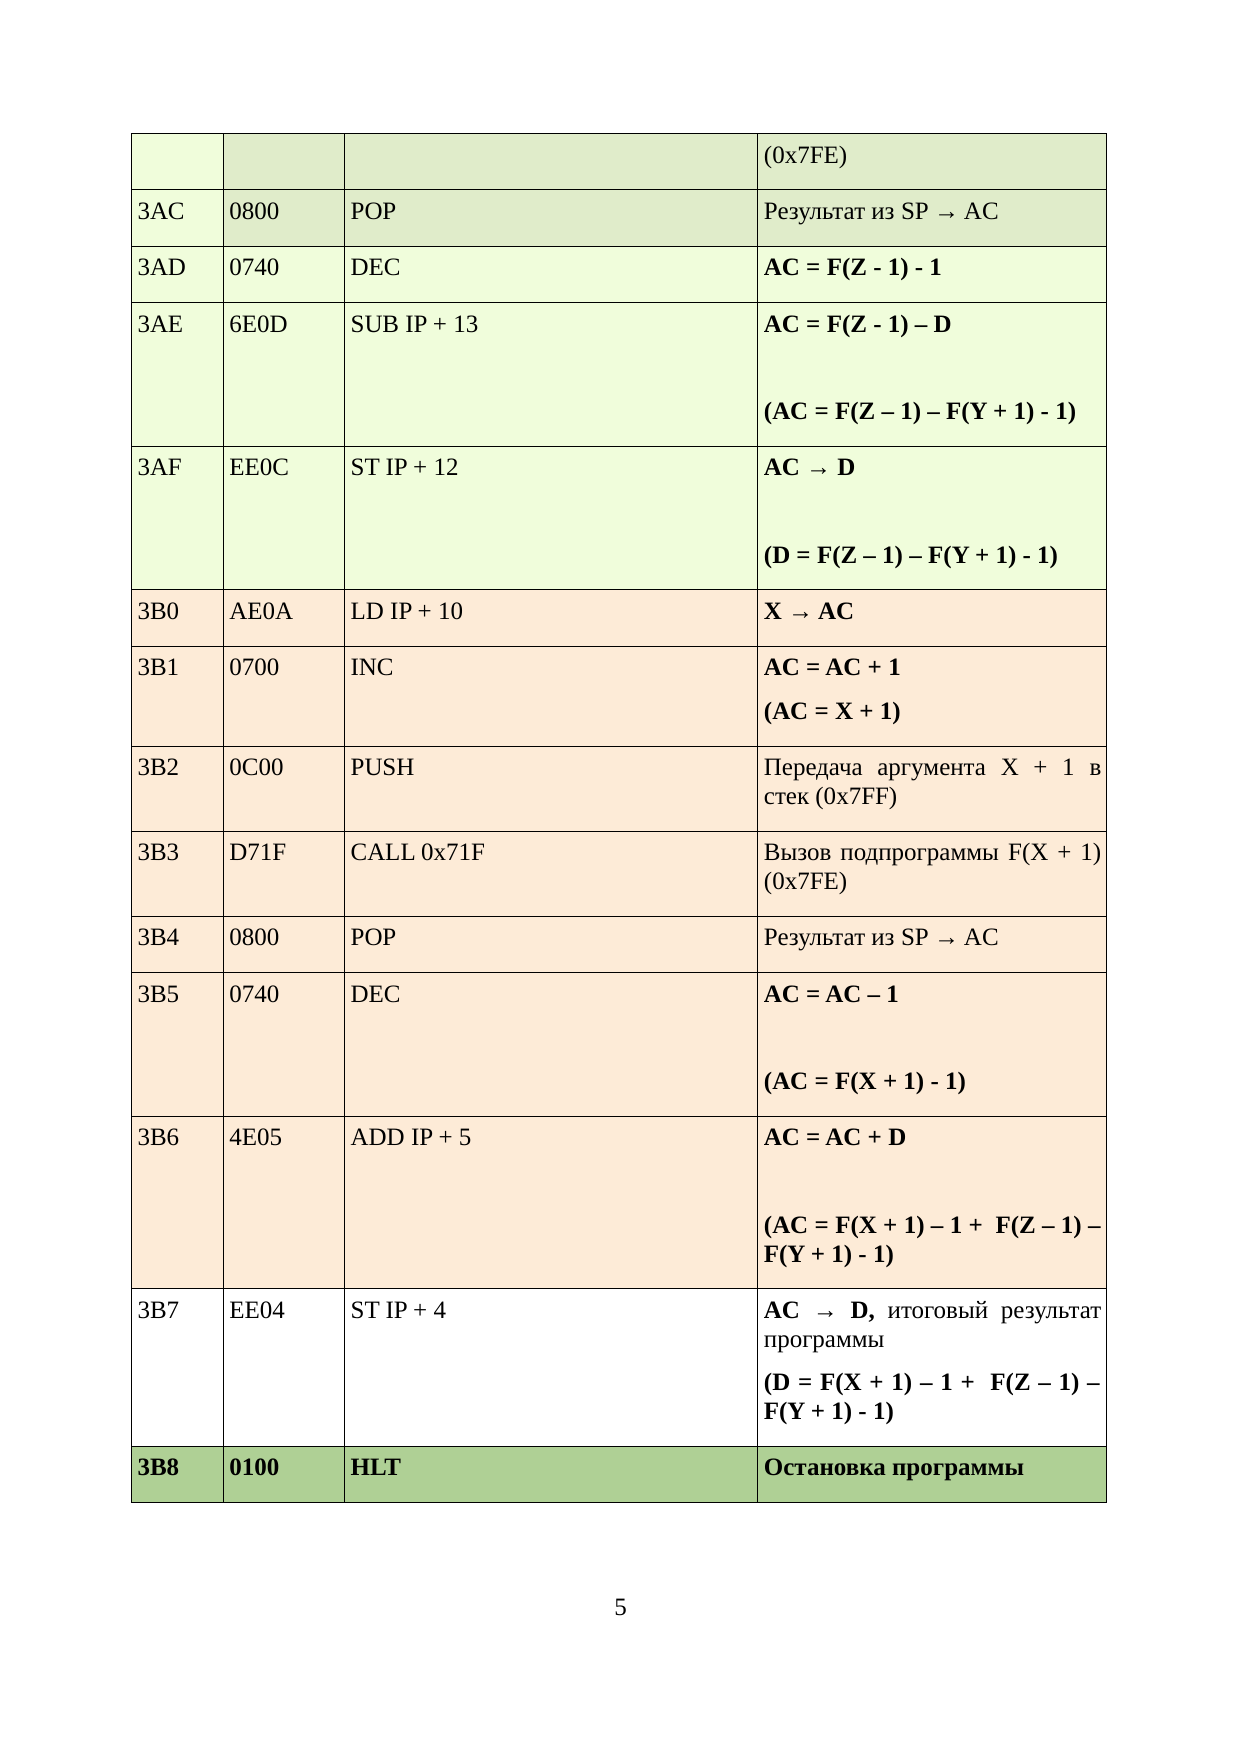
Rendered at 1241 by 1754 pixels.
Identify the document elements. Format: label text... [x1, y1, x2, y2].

table_cell INC [345, 647, 757, 746]
table_cell 3AD [132, 247, 223, 302]
table_cell 3B0 [132, 590, 223, 646]
table_cell 3B1 [132, 647, 223, 746]
table_cell AC → D (D = F(Z – 1) – F(Y + 1) - 1) [758, 447, 1106, 589]
table_cell AC = F(Z - 1) – D (AC = F(Z – 1) – F(Y + 1) - 1) [758, 303, 1106, 446]
table_cell 3AE [132, 303, 223, 446]
table_cell Вызов подпрограммы F(X + 1) (0x7FE) [758, 832, 1106, 916]
table_cell 3B2 [132, 747, 223, 831]
table_cell HLT [345, 1447, 757, 1502]
table_cell 3B7 [132, 1289, 223, 1446]
table_cell 0C00 [224, 747, 344, 831]
table_cell AC = F(Z - 1) - 1 [758, 247, 1106, 302]
table_cell 0800 [224, 917, 344, 972]
table_cell AC = AC + 1 (AC = X + 1) [758, 647, 1106, 746]
table_cell 3AC [132, 190, 223, 246]
table_cell LD IP + 10 [345, 590, 757, 646]
table_cell EE0C [224, 447, 344, 589]
table_cell DEC [345, 973, 757, 1116]
table_cell D71F [224, 832, 344, 916]
table_cell Передача аргумента X + 1 в стек (0x7FF) [758, 747, 1106, 831]
table_cell 6E0D [224, 303, 344, 446]
table_cell 3B4 [132, 917, 223, 972]
table_cell AC = AC + D (AC = F(X + 1) – 1 + F(Z – 1) – F(Y + 1) - 1) [758, 1117, 1106, 1288]
table_cell AE0A [224, 590, 344, 646]
table_cell CALL 0x71F [345, 832, 757, 916]
table_cell 3B8 [132, 1447, 223, 1502]
table_cell 0800 [224, 190, 344, 246]
table_cell 0100 [224, 1447, 344, 1502]
table_cell ST IP + 4 [345, 1289, 757, 1446]
table_cell (0x7FE) [758, 134, 1106, 189]
table_cell [345, 134, 757, 189]
table_cell POP [345, 190, 757, 246]
table_cell 3B3 [132, 832, 223, 916]
table_cell AC = AC – 1 (AC = F(X + 1) - 1) [758, 973, 1106, 1116]
table_cell ST IP + 12 [345, 447, 757, 589]
table_cell X → AC [758, 590, 1106, 646]
table_cell AC → D, итоговый результат программы (D = F(X + 1) – 1 + F(Z – 1) – F(Y + 1) - 1) [758, 1289, 1106, 1446]
table_cell EE04 [224, 1289, 344, 1446]
table_cell 3AF [132, 447, 223, 589]
table_cell POP [345, 917, 757, 972]
table_cell [132, 134, 223, 189]
table_cell ADD IP + 5 [345, 1117, 757, 1288]
table_cell DEC [345, 247, 757, 302]
table_cell Остановка программы [758, 1447, 1106, 1502]
table_cell SUB IP + 13 [345, 303, 757, 446]
table_cell 3B5 [132, 973, 223, 1116]
table_cell PUSH [345, 747, 757, 831]
table_cell [224, 134, 344, 189]
table_cell 0700 [224, 647, 344, 746]
table_cell Результат из SP → AC [758, 190, 1106, 246]
table_cell 0740 [224, 247, 344, 302]
table_cell 3B6 [132, 1117, 223, 1288]
table_cell 0740 [224, 973, 344, 1116]
table_cell 4E05 [224, 1117, 344, 1288]
table_cell Результат из SP → AC [758, 917, 1106, 972]
